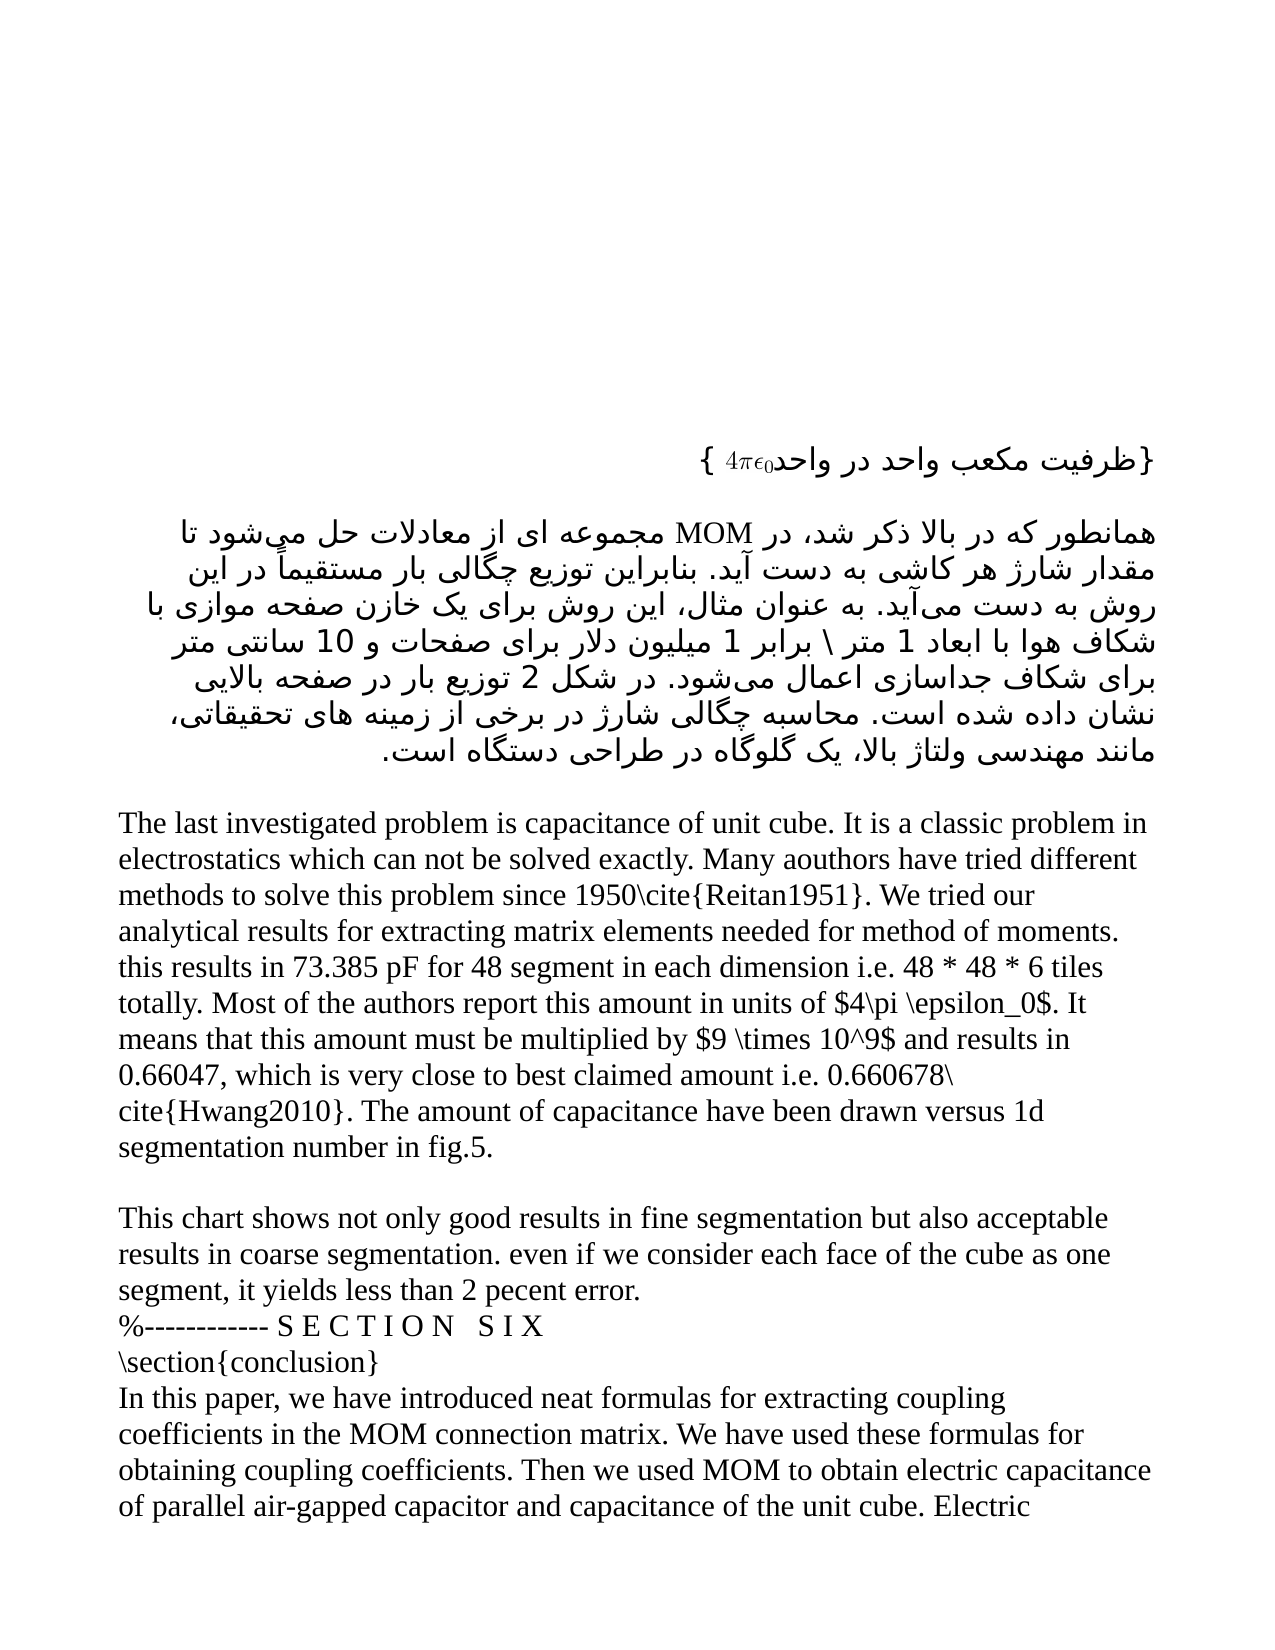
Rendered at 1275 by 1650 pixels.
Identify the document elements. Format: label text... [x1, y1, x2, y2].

picture [726, 451, 773, 473]
text همانطور که در بالا ذکر شد، در MOM مجموعه ای از معادلات حل می‌شود تا مقدار شارژ هر کاشی به دست آید. بنابراین توزیع چگالی بار مستقیماً در این روش به دست می‌آید. به عنوان مثال، این روش برای یک خازن صفحه موازی با شکاف هوا با ابعاد 1 متر \ برابر 1 میلیون دلار برای صفحات و 10 سانتی متر برای شکاف جداسازی اعمال می‌شود. در شکل 2 توزیع بار در صفحه بالایی نشان داده شده است. محاسبه چگالی شارژ در برخی از زمینه های تحقیقاتی، مانند مهندسی ولتاژ بالا، یک گلوگاه در طراحی دستگاه است. [118, 514, 1157, 768]
text The last investigated problem is capacitance of unit cube. It is a classic problem in electrostatics which can not be solved exactly. Many aouthors have tried different methods to solve this problem since 1950\cite{Reitan1951}. We tried our analytical results for extracting matrix elements needed for method of moments. this results in 73.385 pF for 48 segment in each dimension i.e. 48 * 48 * 6 tiles totally. Most of the authors report this amount in units of $4\pi \epsilon_0$. It means that this amount must be multiplied by $9 \times 10^9$ and results in 0.66047, which is very close to best claimed amount i.e. 0.660678\cite{Hwang2010}. The amount of capacitance have been drawn versus 1d segmentation number in fig.5. [118, 804, 1157, 1164]
text %------------ S E C T I O N S I X [118, 1307, 1157, 1343]
text This chart shows not only good results in fine segmentation but also acceptable results in coarse segmentation. even if we consider each face of the cube as one segment, it yields less than 2 pecent error. [118, 1200, 1157, 1307]
text {ظرفیت مکعب واحد در واحد } [118, 442, 1157, 478]
text \section{conclusion} [118, 1343, 1157, 1379]
text In this paper, we have introduced neat formulas for extracting coupling coefficients in the MOM connection matrix. We have used these formulas for obtaining coupling coefficients. Then we used MOM to obtain electric capacitance of parallel air-gapped capacitor and capacitance of the unit cube. Electric [118, 1379, 1157, 1523]
